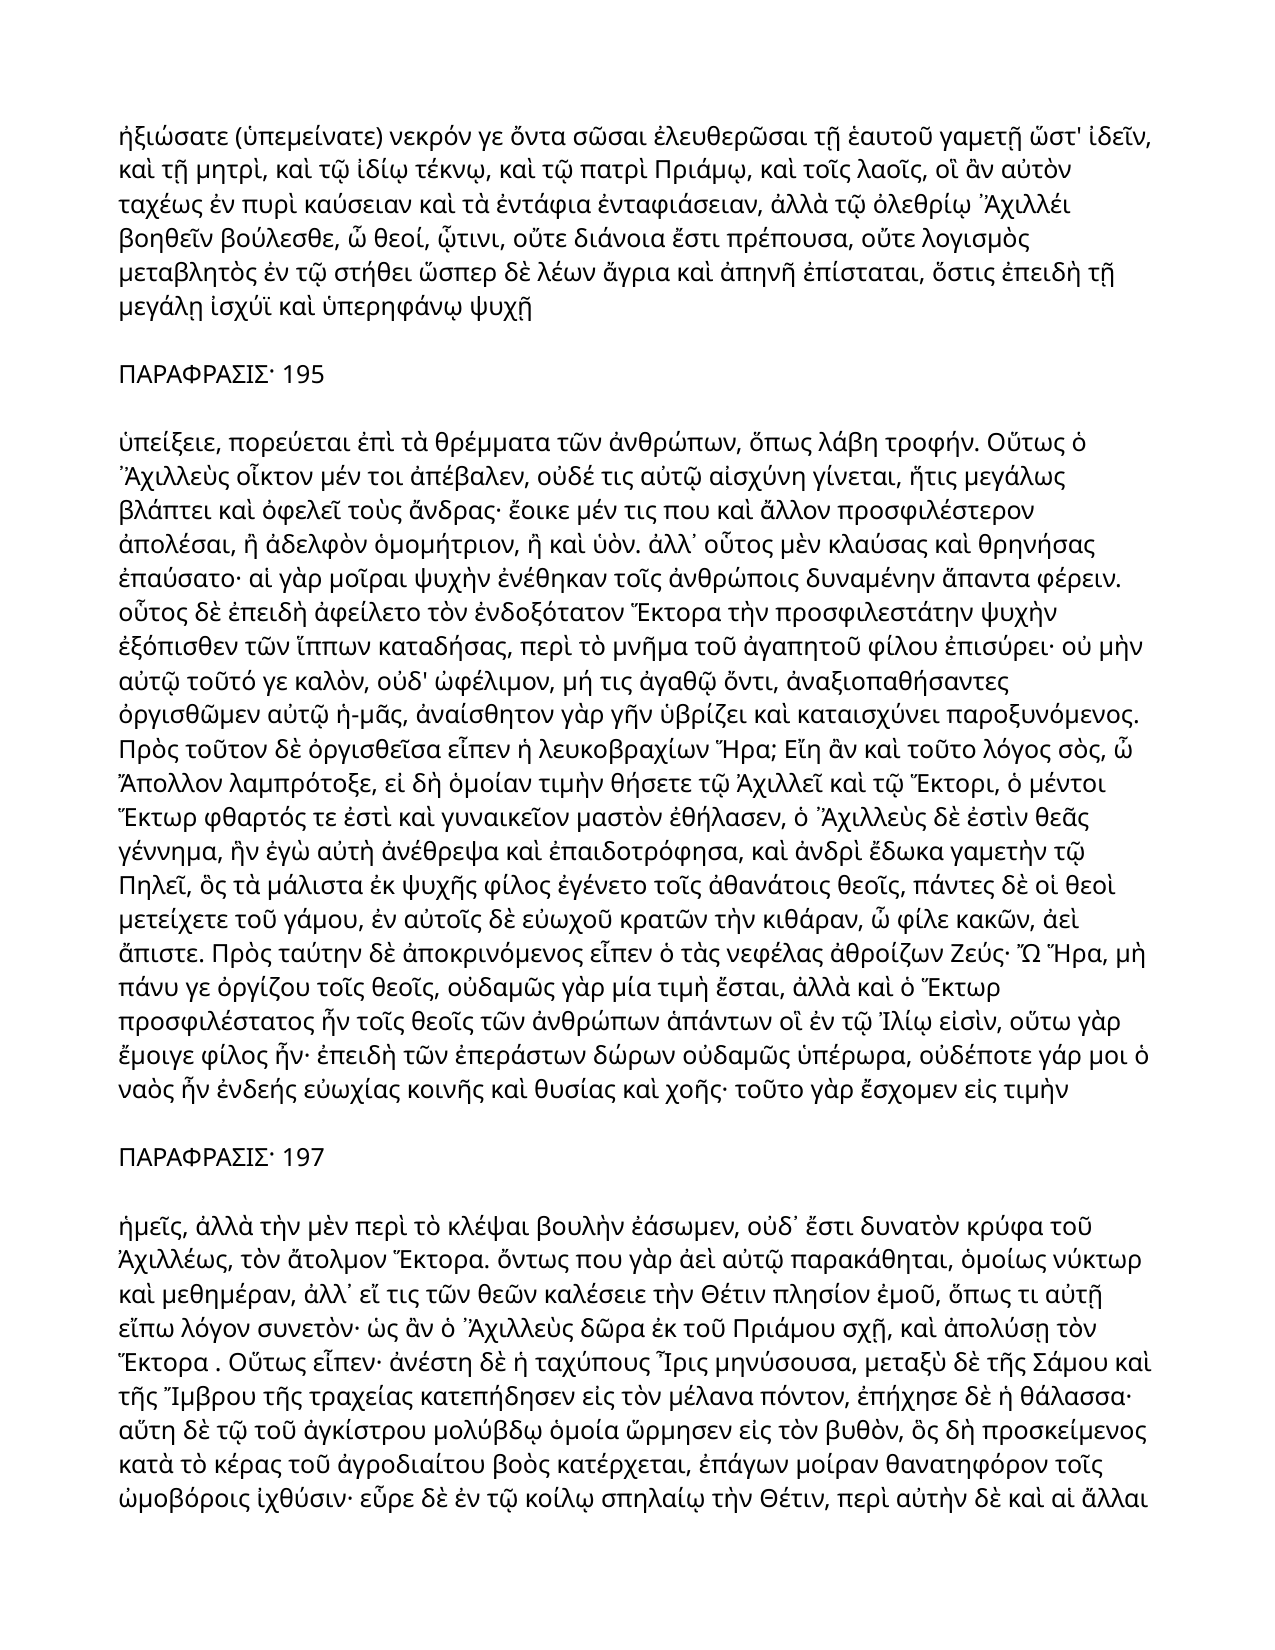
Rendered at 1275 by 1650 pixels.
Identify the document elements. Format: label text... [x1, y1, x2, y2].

text ΠΑΡΑΦΡΑΣΙΣ· 197 [118, 1140, 1157, 1174]
text ΠΑΡΑΦΡΑΣΙΣ· 195 [118, 357, 1157, 391]
text ἡμεῖς, ἀλλὰ τὴν μὲν περὶ τὸ κλέψαι βουλὴν ἐάσωμεν, οὐδ᾽ ἔστι δυνατὸν κρύφα τοῦ Ἀχιλλέως, τὸν ἄτολμον Ἕκτορα. ὄντως που γὰρ ἀεὶ αὐτῷ παρακάθηται, ὁμοίως νύκτωρ καὶ μεθημέραν, ἀλλ᾽ εἴ τις τῶν θεῶν καλέσειε τὴν Θέτιν πλησίον ἐμοῦ, ὅπως τι αὐτῇ εἴπω λόγον συνετὸν· ὡς ἂν ὁ ᾿Ἀχιλλεὺς δῶρα ἐκ τοῦ Πριάμου σχῇ, καὶ ἀπολύσῃ τὸν Ἕκτορα . Οὕτως εἶπεν· ἀνέστη δὲ ἡ ταχύπους Ἶρις μηνύσουσα, μεταξὺ δὲ τῆς Σάμου καὶ τῆς Ἴμβρου τῆς τραχείας κατεπήδησεν εἰς τὸν μέλανα πόντον, ἐπήχησε δὲ ἡ θάλασσα· αὕτη δὲ τῷ τοῦ ἀγκίστρου μολύβδῳ ὁμοία ὥρμησεν εἰς τὸν βυθὸν, ὃς δὴ προσκείμενος κατὰ τὸ κέρας τοῦ ἀγροδιαίτου βοὸς κατέρχεται, ἐπάγων μοίραν θανατηφόρον τοῖς ὠμοβόροις ἰχθύσιν· εὗρε δὲ ἐν τῷ κοίλῳ σπηλαίῳ τὴν Θέτιν, περὶ αὐτὴν δὲ καὶ αἱ ἄλλαι [118, 1208, 1157, 1515]
text ὑπείξειε, πορεύεται ἐπὶ τὰ θρέμματα τῶν ἀνθρώπων, ὅπως λάβη τροφήν. Οὕτως ὁ ᾿Ἀχιλλεὺς οἶκτον μέν τοι ἀπέβαλεν, οὐδέ τις αὐτῷ αἰσχύνη γίνεται, ἥτις μεγάλως βλάπτει καὶ ὀφελεῖ τοὺς ἄνδρας· ἔοικε μέν τις που καὶ ἄλλον προσφιλέστερον ἀπολέσαι, ἢ ἀδελφὸν ὁμομήτριον, ἢ καὶ ὑὸν. ἀλλ᾽ οὗτος μὲν κλαύσας καὶ θρηνήσας ἐπαύσατο· αἱ γὰρ μοῖραι ψυχὴν ἐνέθηκαν τοῖς ἀνθρώποις δυναμένην ἅπαντα φέρειν. οὗτος δὲ ἐπειδὴ ἀφείλετο τὸν ἐνδοξότατον Ἕκτορα τὴν προσφιλεστάτην ψυχὴν ἐξόπισθεν τῶν ἵππων καταδήσας, περὶ τὸ μνῆμα τοῦ ἀγαπητοῦ φίλου ἐπισύρει· οὐ μὴν αὐτῷ τοῦτό γε καλὸν, οὐδ' ὠφέλιμον, μή τις ἀγαθῷ ὄντι, ἀναξιοπαθήσαντες ὀργισθῶμεν αὐτῷ ἡ-μᾶς, ἀναίσθητον γὰρ γῆν ὑβρίζει καὶ καταισχύνει παροξυνόμενος. Πρὸς τοῦτον δὲ ὀργισθεῖσα εἶπεν ἡ λευκοβραχίων Ἥρα; Εἴη ἂν καὶ τοῦτο λόγος σὸς, ὦ Ἄπολλον λαμπρότοξε, εἰ δὴ ὁμοίαν τιμὴν θήσετε τῷ Ἀχιλλεῖ καὶ τῷ Ἕκτορι, ὁ μέντοι Ἕκτωρ φθαρτός τε ἐστὶ καὶ γυναικεῖον μαστὸν ἐθήλασεν, ὁ ᾿Ἀχιλλεὺς δὲ ἐστὶν θεᾶς γέννημα, ἣν ἐγὼ αὐτὴ ἀνέθρεψα καὶ ἐπαιδοτρόφησα, καὶ ἀνδρὶ ἔδωκα γαμετὴν τῷ Πηλεῖ, ὃς τὰ μάλιστα ἐκ ψυχῆς φίλος ἐγένετο τοῖς ἀθανάτοις θεοῖς, πάντες δὲ οἱ θεοὶ μετείχετε τοῦ γάμου, ἐν αὐτοῖς δὲ εὐωχοῦ κρατῶν τὴν κιθάραν, ὦ φίλε κακῶν, ἀεὶ ἄπιστε. Πρὸς ταύτην δὲ ἀποκρινόμενος εἶπεν ὁ τὰς νεφέλας ἀθροίζων Ζεύς· Ὤ Ἥρα, μὴ πάνυ γε ὀργίζου τοῖς θεοῖς, οὐδαμῶς γὰρ μία τιμὴ ἔσται, ἀλλὰ καὶ ὁ Ἕκτωρ προσφιλέστατος ἦν τοῖς θεοῖς τῶν ἀνθρώπων ἁπάντων οἳ ἐν τῷ Ἰλίῳ εἰσὶν, οὕτω γὰρ ἔμοιγε φίλος ἦν· ἐπειδὴ τῶν ἐπεράστων δώρων οὐδαμῶς ὑπέρωρα, οὐδέποτε γάρ μοι ὁ ναὸς ἦν ἐνδεής εὐωχίας κοινῆς καὶ θυσίας καὶ χοῆς· τοῦτο γὰρ ἔσχομεν εἰς τιμὴν [118, 425, 1157, 1106]
text ἠξιώσατε (ὑπεμείνατε) νεκρόν γε ὄντα σῶσαι ἐλευθερῶσαι τῇ ἑαυτοῦ γαμετῇ ὥστ' ἰδεῖν, καὶ τῇ μητρὶ, καὶ τῷ ἰδίῳ τέκνῳ, καὶ τῷ πατρὶ Πριάμῳ, καὶ τοῖς λαοῖς, οἳ ἂν αὐτὸν ταχέως ἐν πυρὶ καύσειαν καὶ τὰ ἐντάφια ἐνταφιάσειαν, ἀλλὰ τῷ ὀλεθρίῳ ᾿Ἀχιλλέι βοηθεῖν βούλεσθε, ὦ θεοί, ᾧτινι, οὔτε διάνοια ἔστι πρέπουσα, οὔτε λογισμὸς μεταβλητὸς ἐν τῷ στήθει ὥσπερ δὲ λέων ἄγρια καὶ ἀπηνῆ ἐπίσταται, ὅστις ἐπειδὴ τῇ μεγάλῃ ἰσχύϊ καὶ ὑπερηφάνῳ ψυχῇ [118, 118, 1157, 322]
